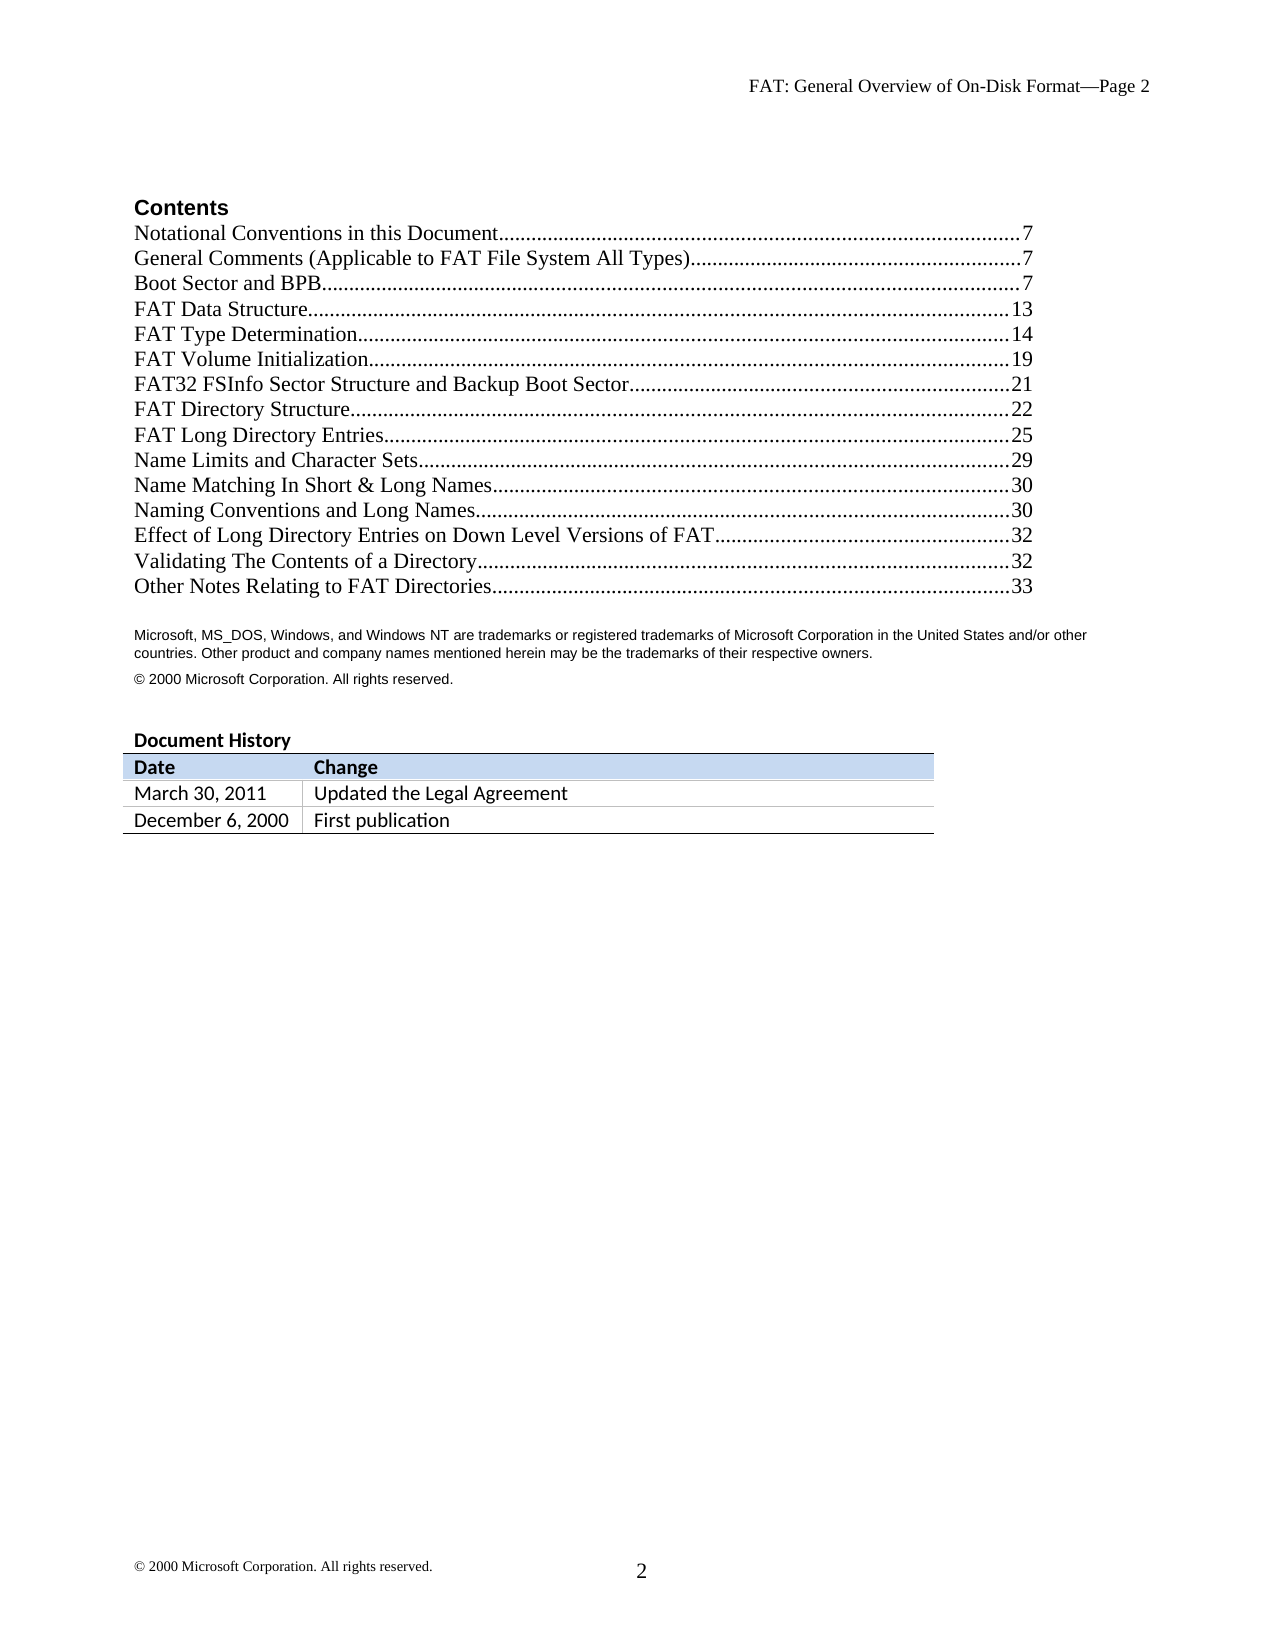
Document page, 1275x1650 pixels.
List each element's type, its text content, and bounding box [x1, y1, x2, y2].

text © 2000 Microsoft Corporation. All rights reserved. [134, 670, 1149, 688]
text Notational Conventions in this Document 7 [134, 220, 1149, 245]
text FAT Data Structure 13 [134, 296, 1149, 321]
text Validating The Contents of a Directory 32 [134, 548, 1149, 573]
text Contents [134, 195, 1149, 220]
table_cell December 6, 2000 [123, 807, 302, 832]
text Document History [134, 728, 1149, 753]
text Other Notes Relating to FAT Directories 33 [134, 573, 1149, 598]
table_cell March 30, 2011 [123, 781, 302, 806]
text Name Matching In Short & Long Names 30 [134, 472, 1149, 497]
text FAT Volume Initialization 19 [134, 346, 1149, 371]
text Effect of Long Directory Entries on Down Level Versions of FAT 32 [134, 522, 1149, 548]
table_header [760, 754, 934, 779]
text Boot Sector and BPB 7 [134, 270, 1149, 296]
text General Comments (Applicable to FAT File System All Types) 7 [134, 245, 1149, 270]
table_header Date [123, 754, 303, 779]
text FAT Long Directory Entries 25 [134, 422, 1149, 447]
text Naming Conventions and Long Names 30 [134, 497, 1149, 522]
table_header [441, 754, 601, 779]
table_cell Updated the Legal Agreement [303, 781, 934, 806]
text FAT Directory Structure 22 [134, 396, 1149, 422]
table_header Change [303, 754, 441, 779]
text FAT Type Determination 14 [134, 321, 1149, 346]
table_header [601, 754, 760, 779]
text Name Limits and Character Sets 29 [134, 447, 1149, 472]
table_cell First publication [303, 807, 934, 832]
text Microsoft, MS_DOS, Windows, and Windows NT are trademarks or registered trademarks of Microsoft Corporation in the United States and/or other countries. Other product and company names mentioned herein may be the trademarks of their respective owners. [134, 626, 1149, 662]
text FAT32 FSInfo Sector Structure and Backup Boot Sector 21 [134, 371, 1149, 396]
